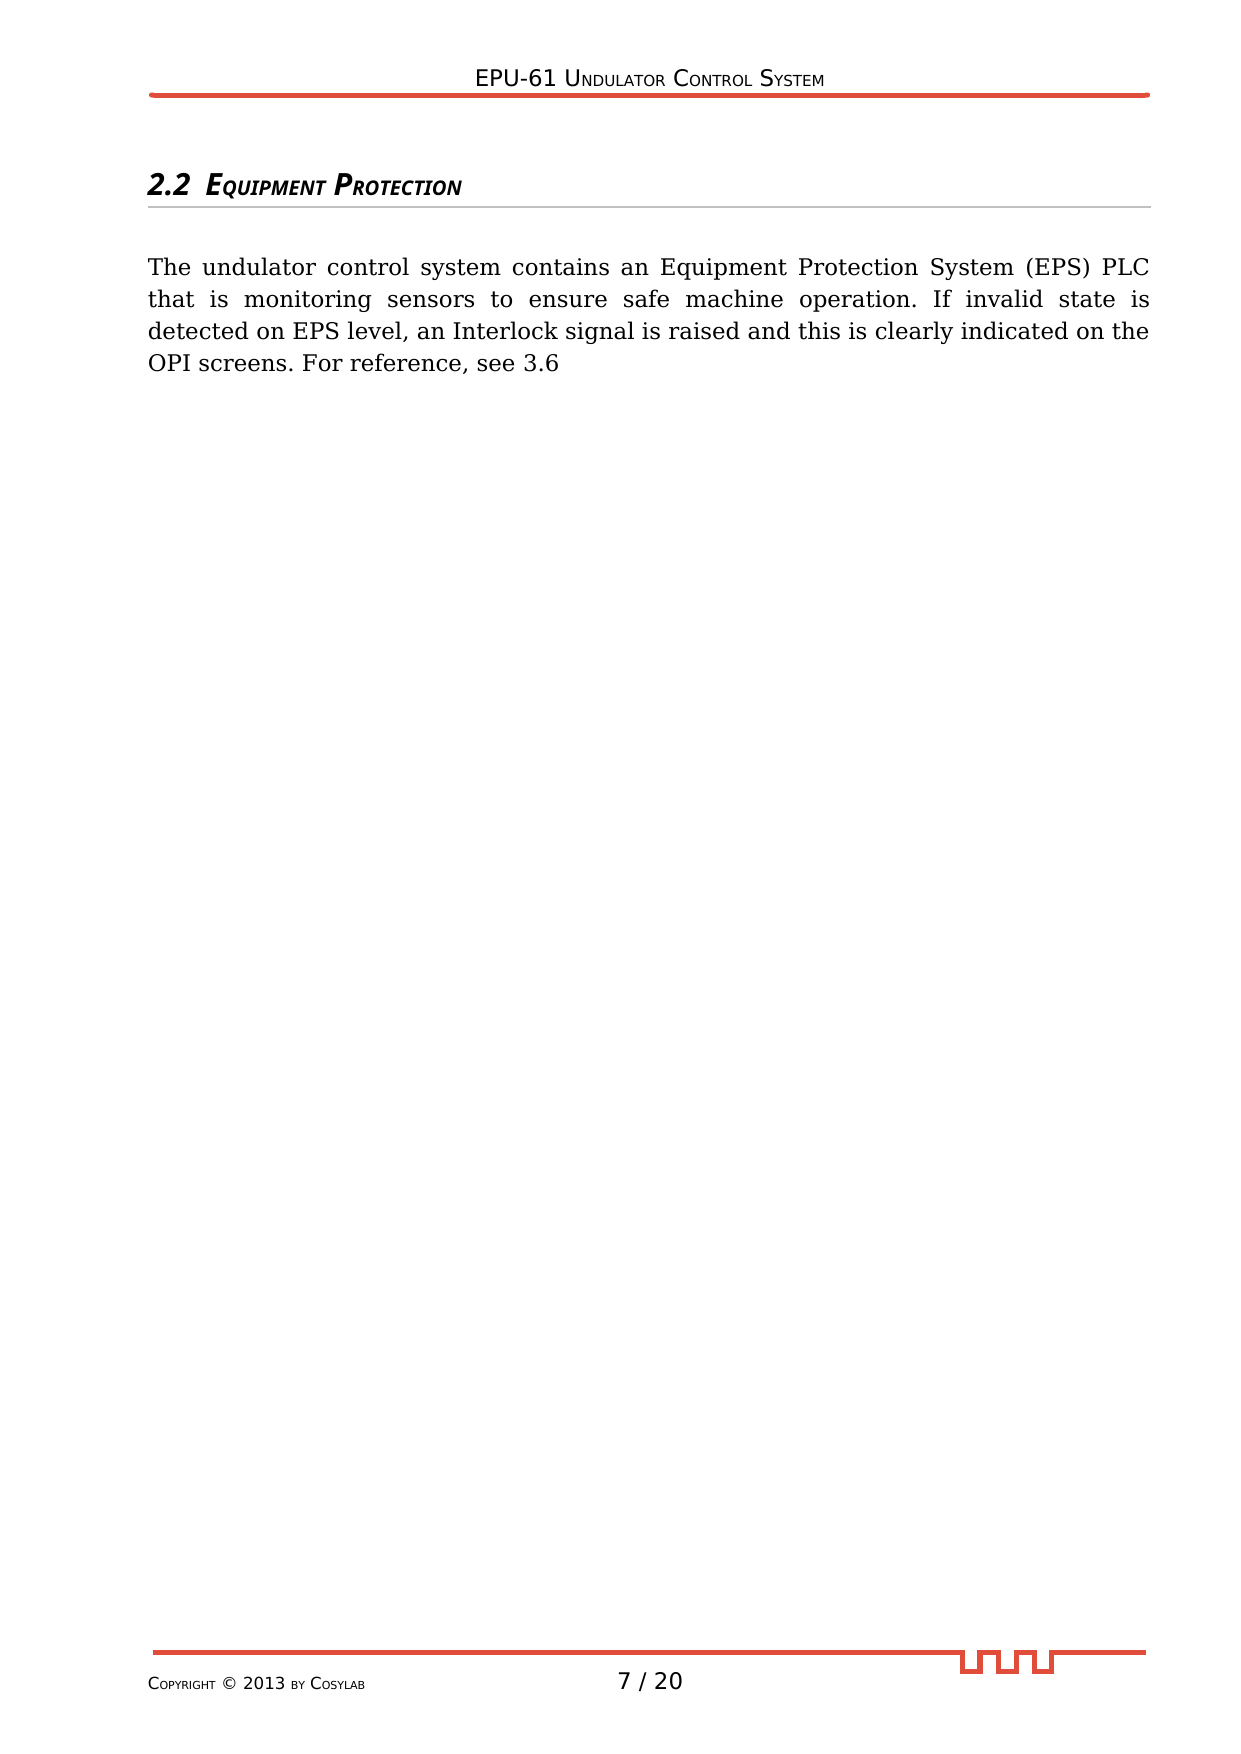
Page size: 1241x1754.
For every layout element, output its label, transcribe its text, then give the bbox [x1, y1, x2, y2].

subtitle Equipment Protection [148, 162, 1151, 206]
text The undulator control system contains an Equipment Protection System (EPS) PLC that is monitoring sensors to ensure safe machine operation. If invalid state is detected on EPS level, an Interlock signal is raised and this is clearly indicated on the OPI screens. For reference, see 3.6 [148, 254, 1151, 377]
